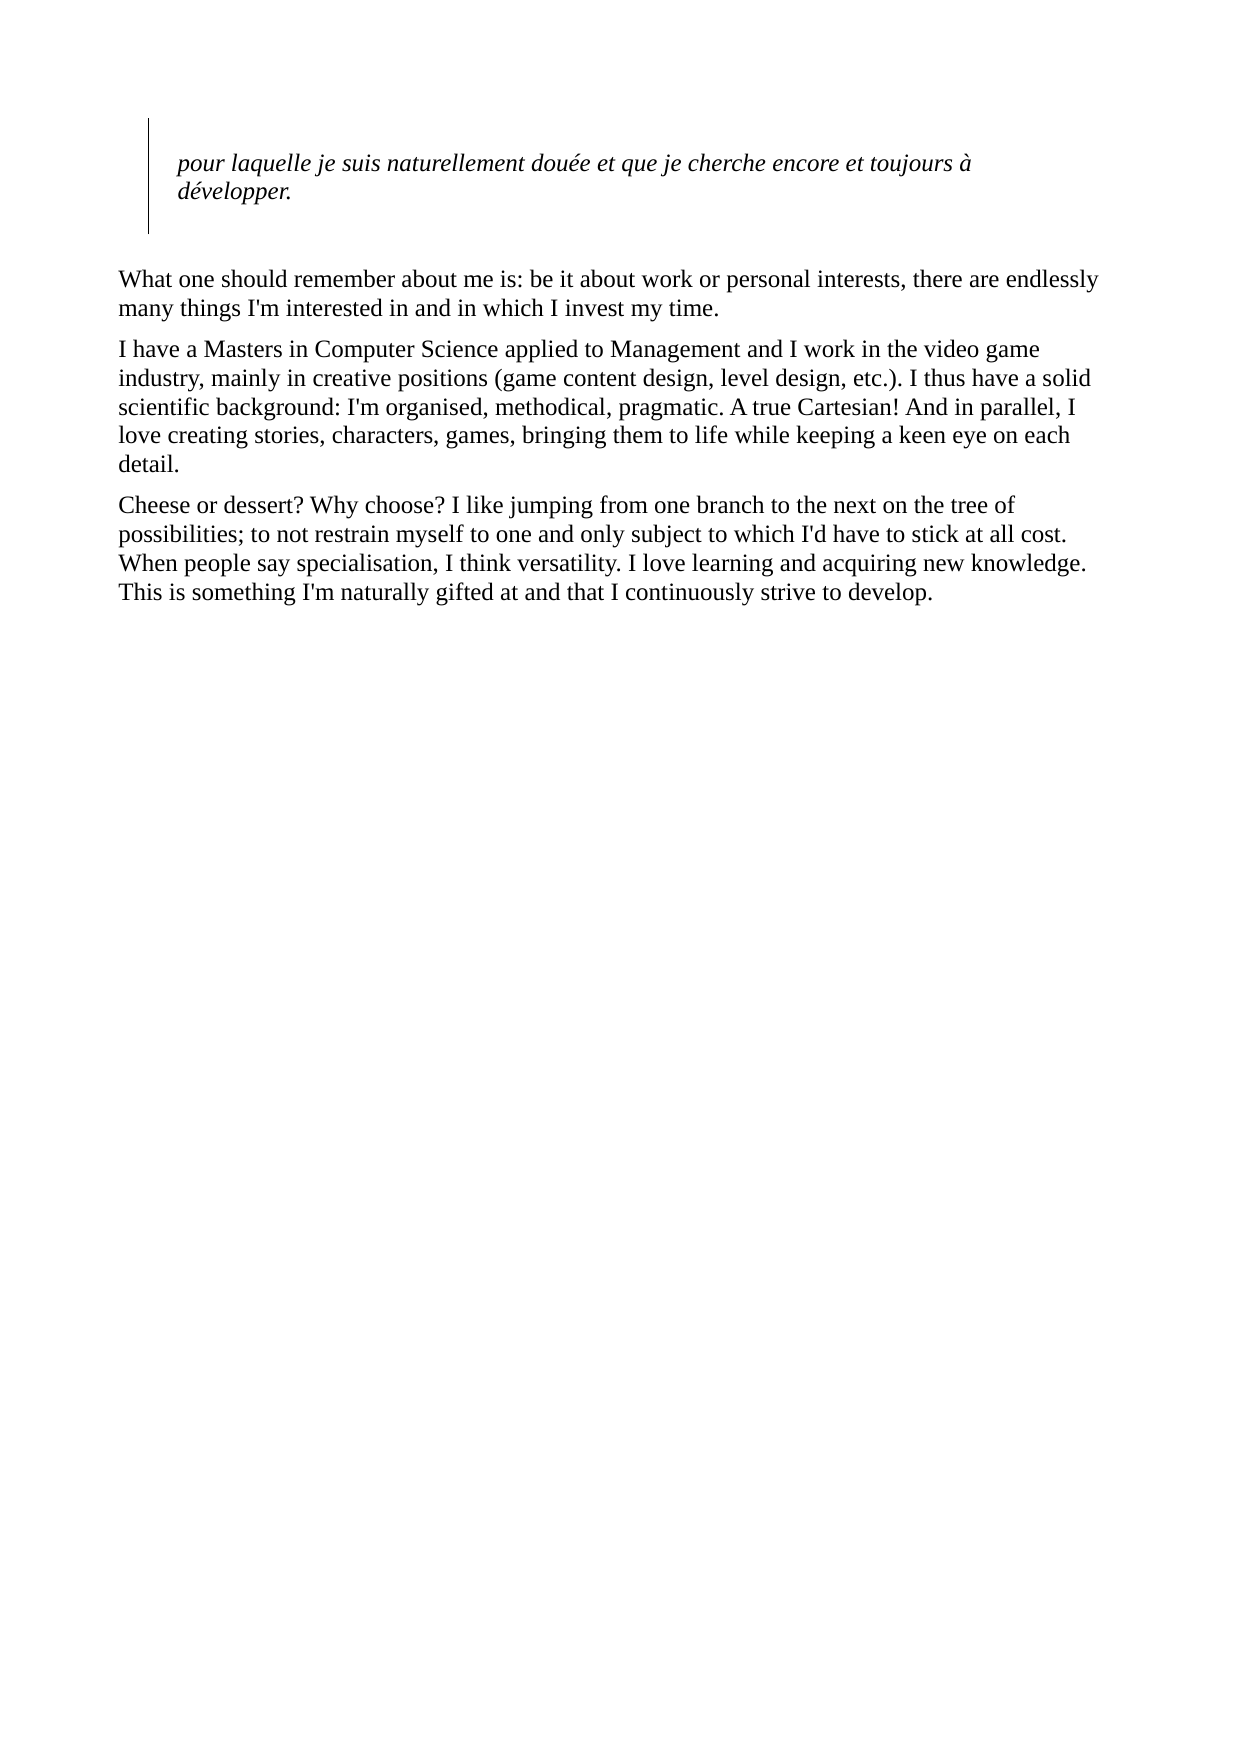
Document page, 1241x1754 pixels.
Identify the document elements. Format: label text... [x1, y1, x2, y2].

text I have a Masters in Computer Science applied to Management and I work in the video game industry, mainly in creative positions (game content design, level design, etc.). I thus have a solid scientific background: I'm organised, methodical, pragmatic. A true Cartesian! And in parallel, I love creating stories, characters, games, bringing them to life while keeping a keen eye on each detail. [118, 334, 1122, 478]
text What one should remember about me is: be it about work or personal interests, there are endlessly many things I'm interested in and in which I invest my time. [118, 264, 1122, 322]
text Cheese or dessert? Why choose? I like jumping from one branch to the next on the tree of possibilities; to not restrain myself to one and only subject to which I'd have to stick at all cost. When people say specialisation, I think versatility. I love learning and acquiring new knowledge. This is something I'm naturally gifted at and that I continuously strive to develop. [118, 490, 1122, 605]
text pour laquelle je suis naturellement douée et que je cherche encore et toujours à développer. [149, 118, 1093, 234]
